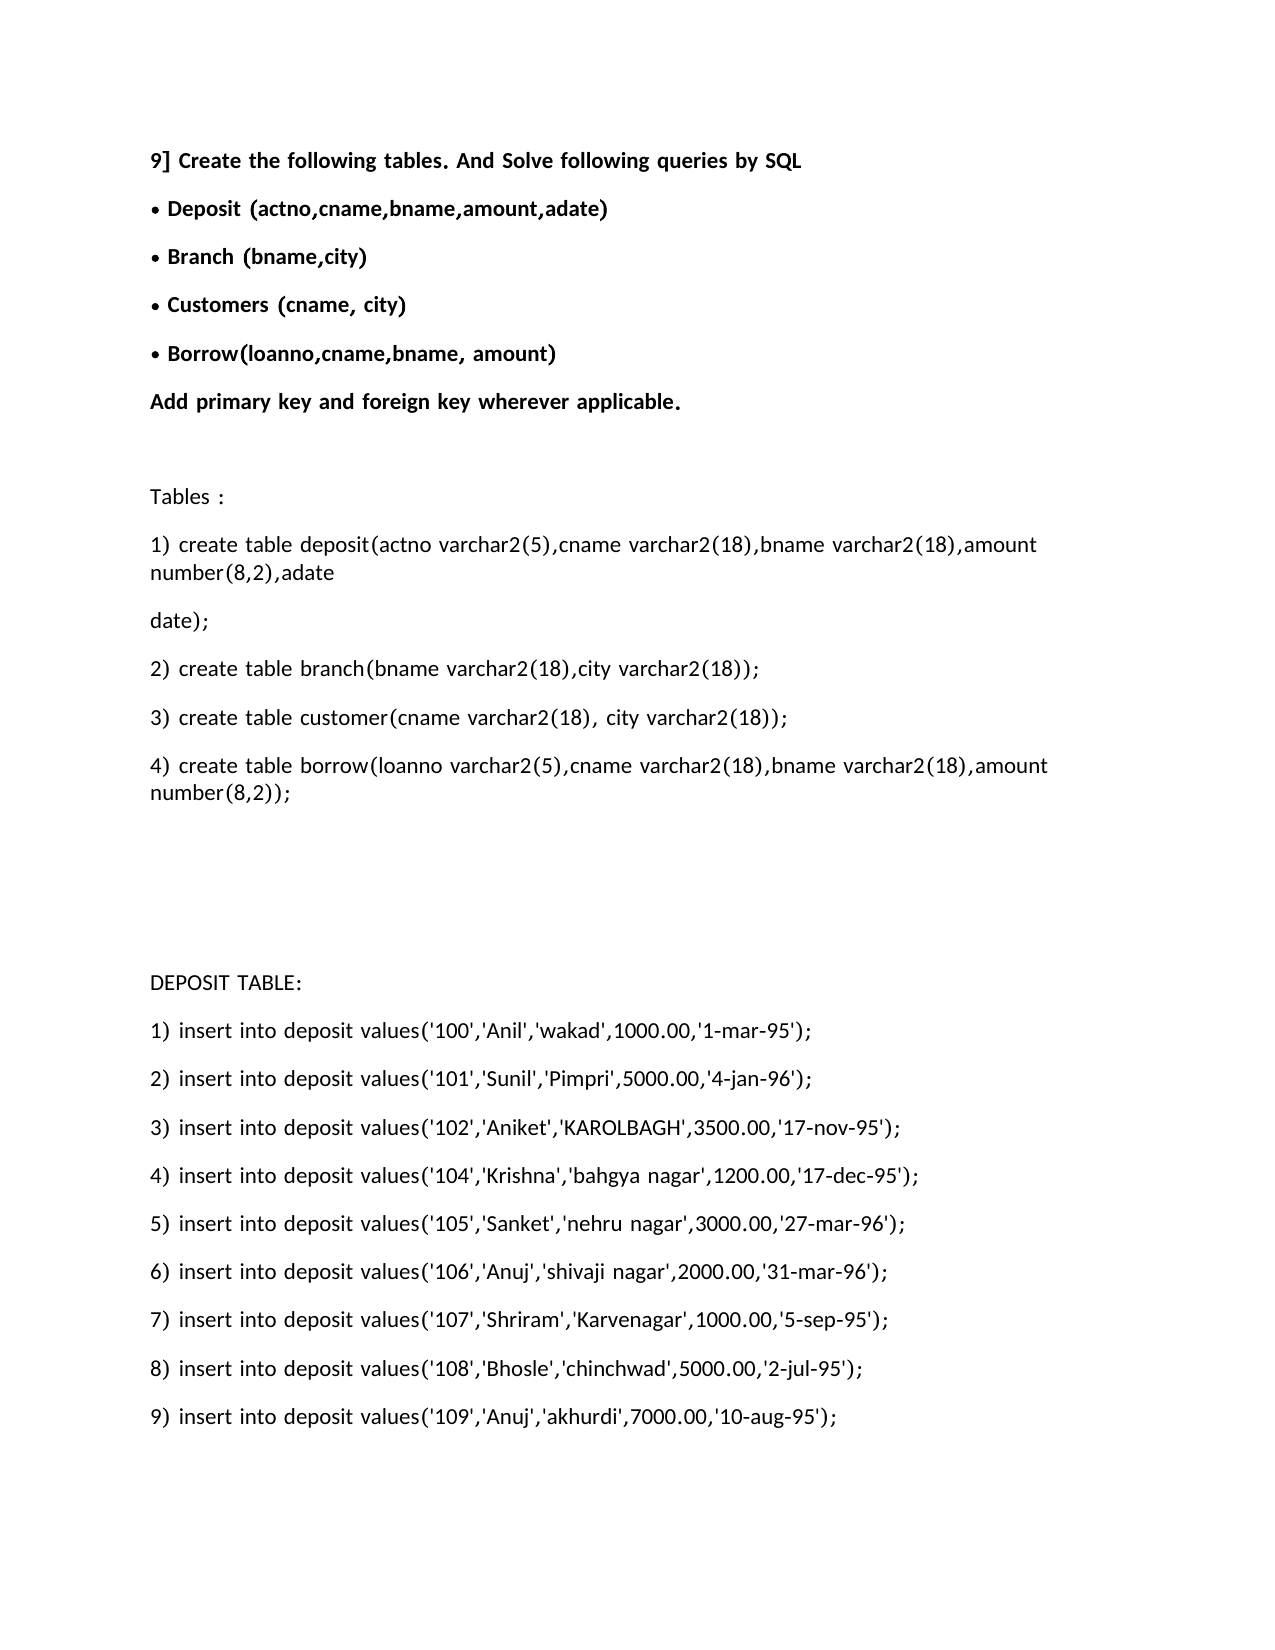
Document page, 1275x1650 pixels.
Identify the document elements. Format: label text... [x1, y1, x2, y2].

text 8) insert into deposit values('108','Bhosle','chinchwad',5000.00,'2-jul-95'); [150, 1358, 1125, 1382]
text 2) insert into deposit values('101','Sunil','Pimpri',5000.00,'4-jan-96'); [150, 1068, 1125, 1092]
text 1) insert into deposit values('100','Anil','wakad',1000.00,'1-mar-95'); [150, 1020, 1125, 1044]
text 1) create table deposit(actno varchar2(5),cname varchar2(18),bname varchar2(18),amount number(8,2),adate [150, 535, 1125, 586]
text • Customers (cname, city) [400, 295, 1125, 318]
text 9] Create the following tables. And Solve following queries by SQL [150, 150, 1125, 174]
text • Branch (bname,city) [150, 246, 1125, 270]
text 2) create table branch(bname varchar2(18),city varchar2(18)); [150, 658, 1125, 682]
text Add primary key and foreign key wherever applicable. [150, 391, 1125, 415]
text • Deposit (actno,cname,bname,amount,adate) [150, 198, 1125, 222]
text Tables : [150, 487, 1125, 510]
text • Borrow(loanno,cname,bname, amount) [150, 343, 1125, 367]
text • Customers (cname, city) [150, 295, 284, 318]
text 3) create table customer(cname varchar2(18), city varchar2(18)); [150, 707, 1125, 731]
text 9) insert into deposit values('109','Anuj','akhurdi',7000.00,'10-aug-95'); [150, 1406, 1125, 1430]
text 5) insert into deposit values('105','Sanket','nehru nagar',3000.00,'27-mar-96'); [150, 1213, 1125, 1237]
text 4) create table borrow(loanno varchar2(5),cname varchar2(18),bname varchar2(18),amount number(8,2)); [150, 755, 1125, 806]
text 3) insert into deposit values('102','Aniket','KAROLBAGH',3500.00,'17-nov-95'); [150, 1117, 1125, 1141]
text 4) insert into deposit values('104','Krishna','bahgya nagar',1200.00,'17-dec-95'); [150, 1165, 1125, 1189]
text date); [150, 610, 1125, 634]
text 6) insert into deposit values('106','Anuj','shivaji nagar',2000.00,'31-mar-96'); [150, 1261, 1125, 1285]
text • Customers (cname, city) [282, 295, 402, 318]
text DEPOSIT TABLE: [150, 972, 1125, 996]
text 7) insert into deposit values('107','Shriram','Karvenagar',1000.00,'5-sep-95'); [150, 1310, 1125, 1333]
